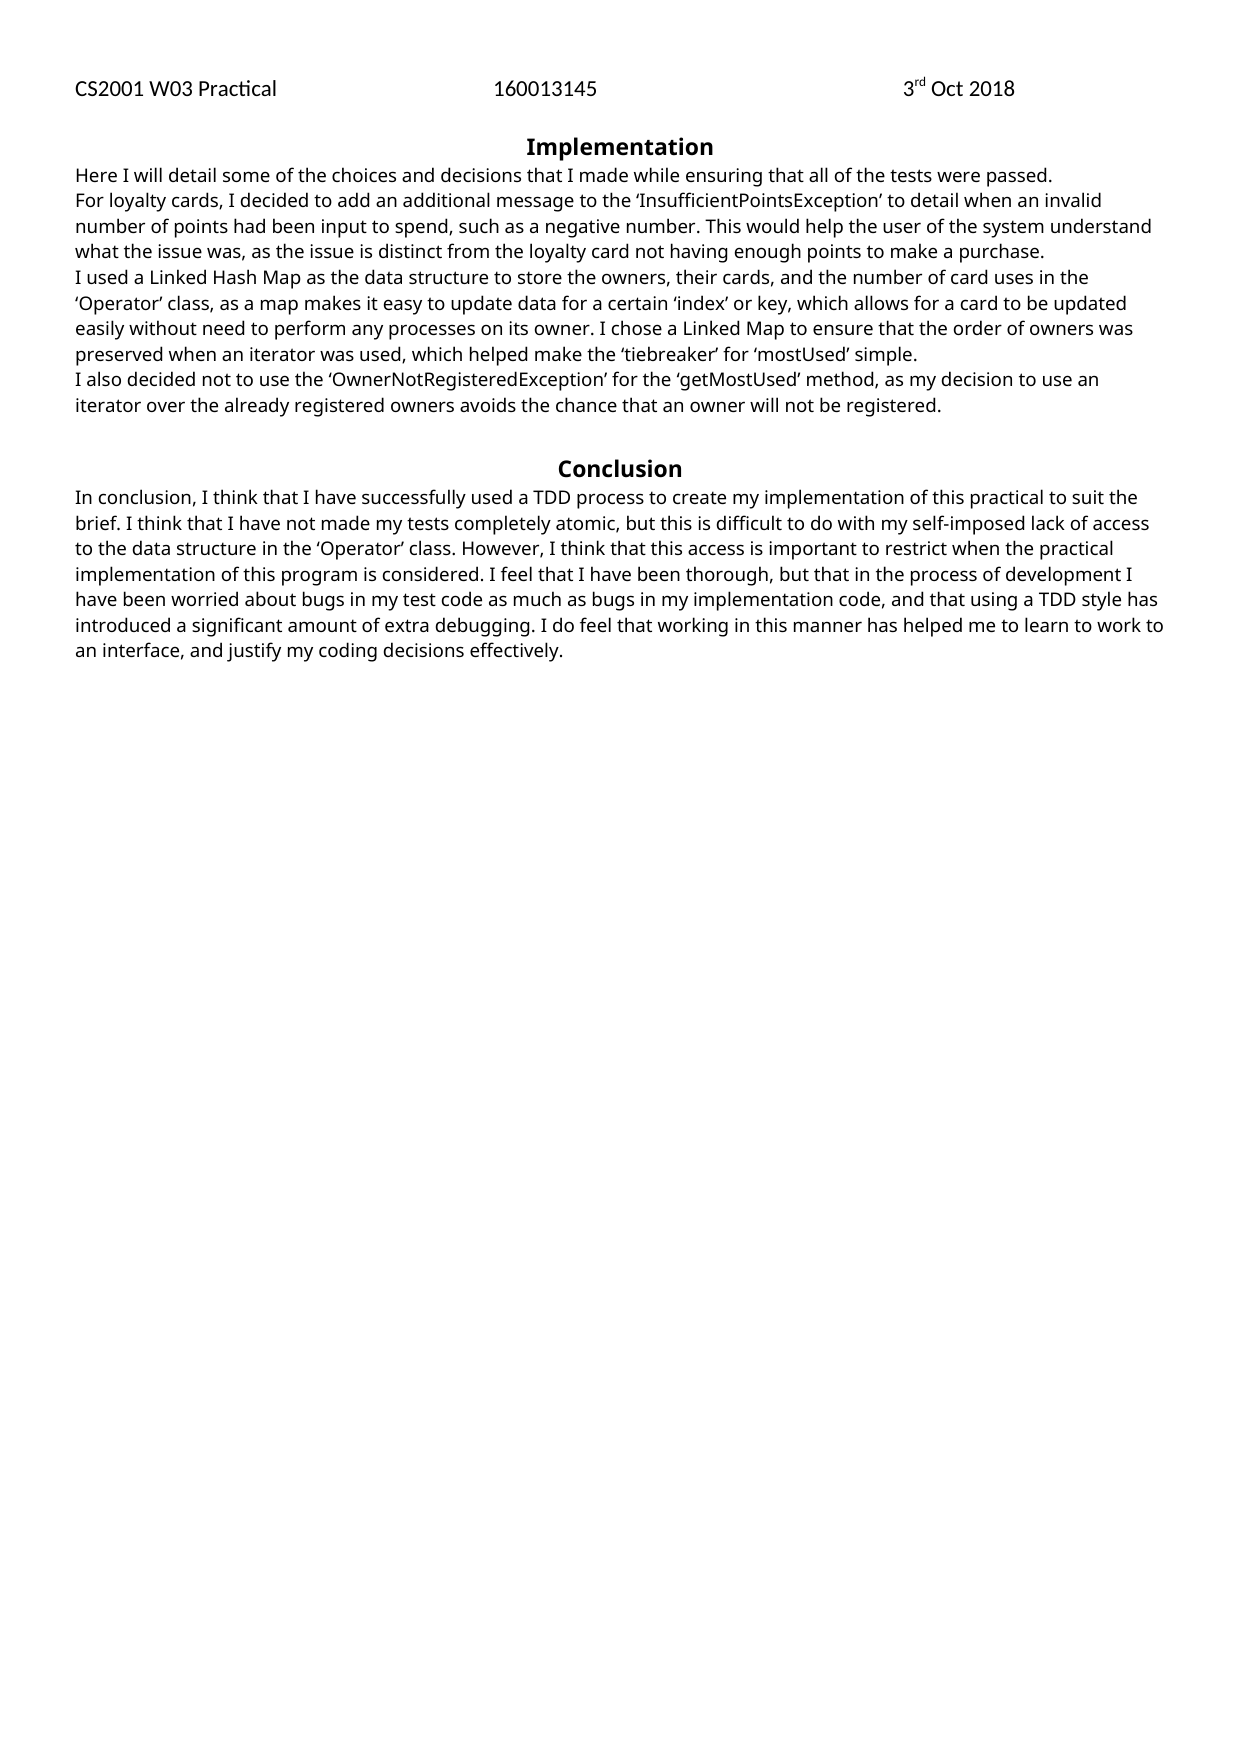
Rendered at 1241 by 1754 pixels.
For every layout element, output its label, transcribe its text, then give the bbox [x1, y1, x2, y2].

text For loyalty cards, I decided to add an additional message to the ‘InsufficientPointsException’ to detail when an invalid number of points had been input to spend, such as a negative number. This would help the user of the system understand what the issue was, as the issue is distinct from the loyalty card not having enough points to make a purchase. [75, 188, 1165, 264]
text Conclusion [75, 453, 1165, 485]
text Here I will detail some of the choices and decisions that I made while ensuring that all of the tests were passed. [75, 162, 1165, 188]
text I used a Linked Hash Map as the data structure to store the owners, their cards, and the number of card uses in the ‘Operator’ class, as a map makes it easy to update data for a certain ‘index’ or key, which allows for a card to be updated easily without need to perform any processes on its owner. I chose a Linked Map to ensure that the order of owners was preserved when an iterator was used, which helped make the ‘tiebreaker’ for ‘mostUsed’ simple. [75, 264, 1165, 366]
text Implementation [75, 131, 1165, 162]
text In conclusion, I think that I have successfully used a TDD process to create my implementation of this practical to suit the brief. I think that I have not made my tests completely atomic, but this is difficult to do with my self-imposed lack of access to the data structure in the ‘Operator’ class. However, I think that this access is important to restrict when the practical implementation of this program is considered. I feel that I have been thorough, but that in the process of development I have been worried about bugs in my test code as much as bugs in my implementation code, and that using a TDD style has introduced a significant amount of extra debugging. I do feel that working in this manner has helped me to learn to work to an interface, and justify my coding decisions effectively. [75, 485, 1165, 663]
text I also decided not to use the ‘OwnerNotRegisteredException’ for the ‘getMostUsed’ method, as my decision to use an iterator over the already registered owners avoids the chance that an owner will not be registered. [75, 366, 1165, 417]
